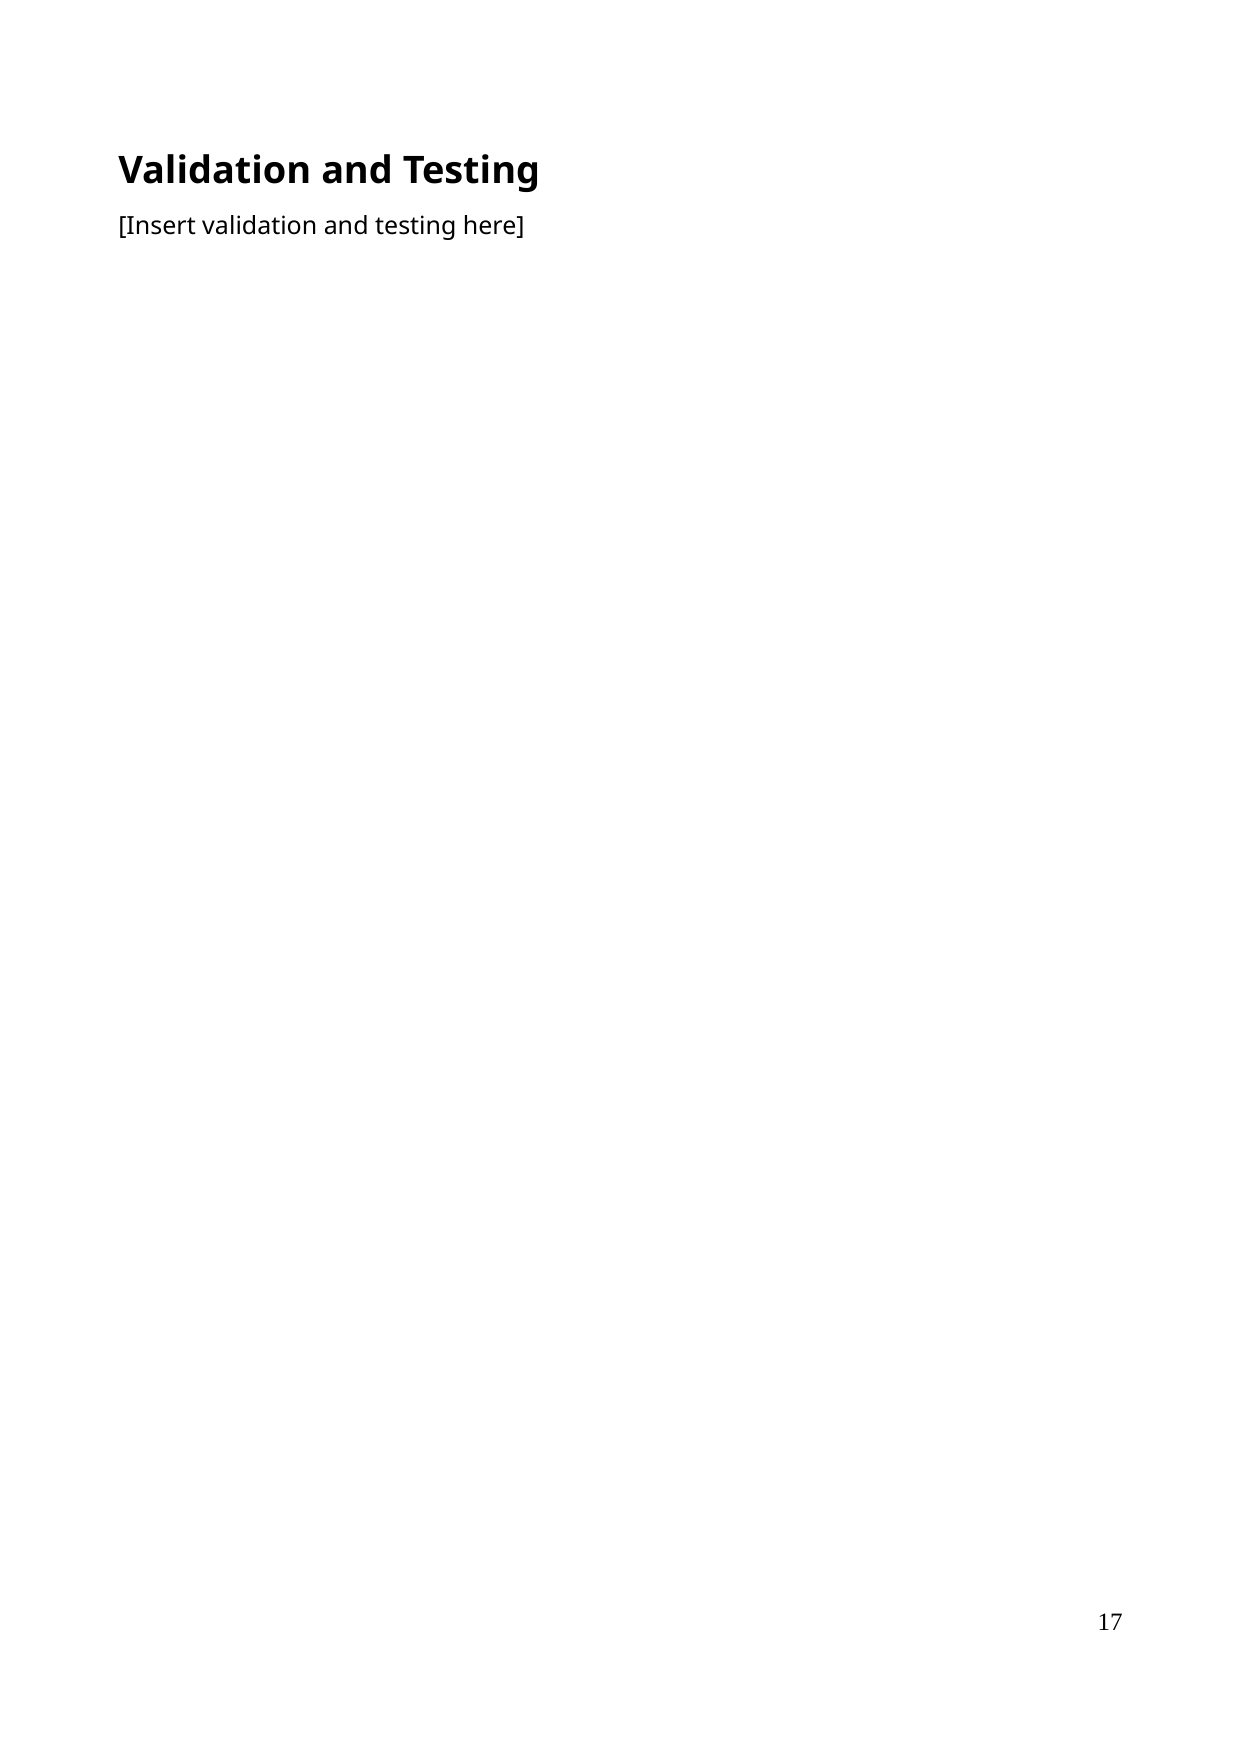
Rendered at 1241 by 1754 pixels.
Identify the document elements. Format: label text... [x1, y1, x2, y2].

subtitle Validation and Testing [118, 143, 1122, 195]
text [Insert validation and testing here] [118, 207, 1122, 241]
